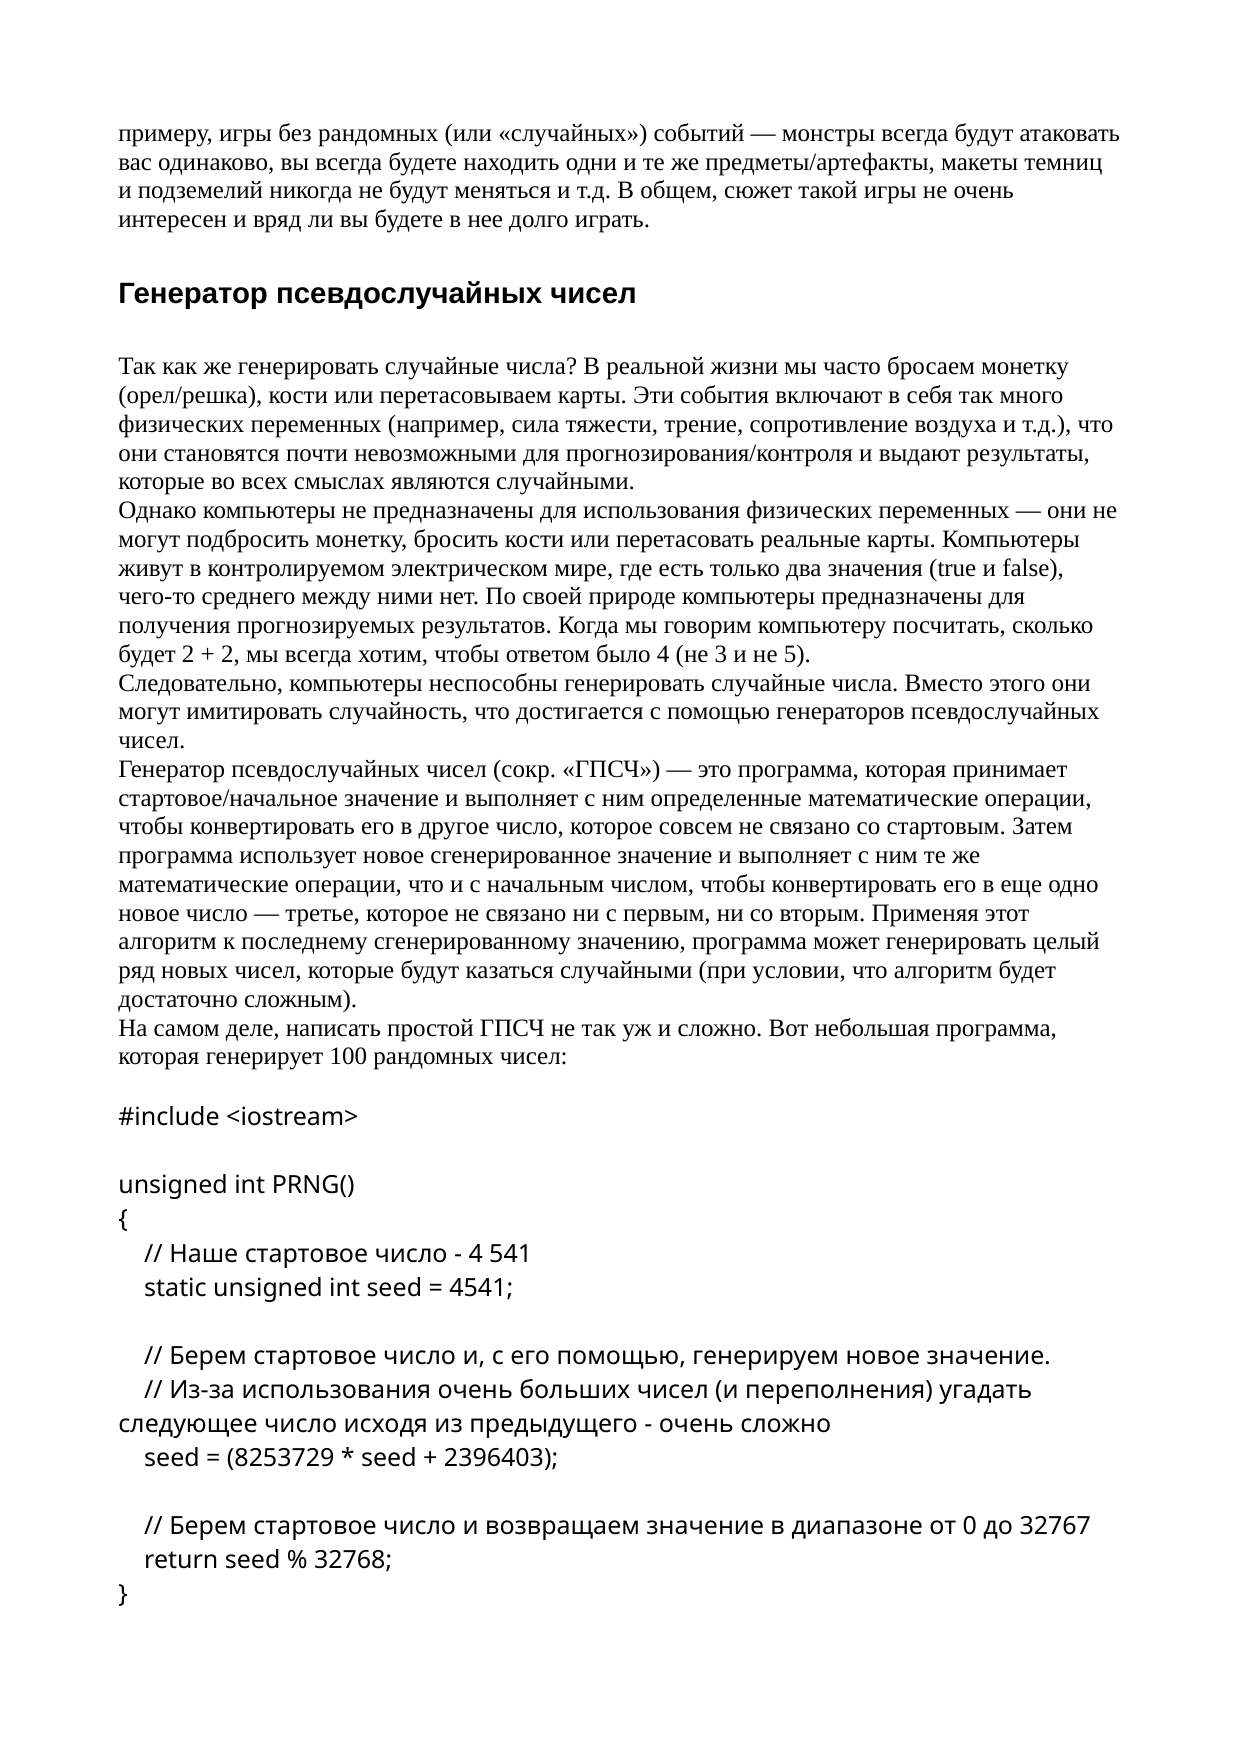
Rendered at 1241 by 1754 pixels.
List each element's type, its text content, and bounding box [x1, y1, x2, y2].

text // Из-за использования очень больших чисел (и переполнения) угадать следующее число исходя из предыдущего - очень сложно [118, 1371, 1122, 1439]
subtitle Генератор псевдослучайных чисел [118, 276, 1122, 310]
text seed = (8253729 * seed + 2396403); [118, 1439, 1122, 1474]
text // Берем стартовое число и возвращаем значение в диапазоне от 0 до 32767 [118, 1508, 1122, 1542]
text return seed % 32768; [118, 1542, 1122, 1576]
text На самом деле, написать простой ГПСЧ не так уж и сложно. Вот небольшая программа, которая генерирует 100 рандомных чисел: [118, 1013, 1122, 1070]
text // Берем стартовое число и, с его помощью, генерируем новое значение. [118, 1337, 1122, 1371]
text #include <iostream> [118, 1099, 1122, 1133]
text // Наше стартовое число - 4 541 [118, 1235, 1122, 1269]
text Так как же генерировать случайные числа? В реальной жизни мы часто бросаем монетку (орел/решка), кости или перетасовываем карты. Эти события включают в себя так много физических переменных (например, сила тяжести, трение, сопротивление воздуха и т.д.), что они становятся почти невозможными для прогнозирования/контроля и выдают результаты, которые во всех смыслах являются случайными. [118, 351, 1122, 495]
text Однако компьютеры не предназначены для использования физических переменных — они не могут подбросить монетку, бросить кости или перетасовать реальные карты. Компьютеры живут в контролируемом электрическом мире, где есть только два значения (true и false), чего-то среднего между ними нет. По своей природе компьютеры предназначены для получения прогнозируемых результатов. Когда мы говорим компьютеру посчитать, сколько будет 2 + 2, мы всегда хотим, чтобы ответом было 4 (не 3 и не 5). [118, 495, 1122, 668]
text static unsigned int seed = 4541; [118, 1269, 1122, 1303]
text примеру, игры без рандомных (или «случайных») событий — монстры всегда будут атаковать вас одинаково, вы всегда будете находить одни и те же предметы/артефакты, макеты темниц и подземелий никогда не будут меняться и т.д. В общем, сюжет такой игры не очень интересен и вряд ли вы будете в нее долго играть. [118, 118, 1122, 233]
text Генератор псевдослучайных чисел (сокр. «ГПСЧ») — это программа, которая принимает стартовое/начальное значение и выполняет с ним определенные математические операции, чтобы конвертировать его в другое число, которое совсем не связано со стартовым. Затем программа использует новое сгенерированное значение и выполняет с ним те же математические операции, что и с начальным числом, чтобы конвертировать его в еще одно новое число — третье, которое не связано ни с первым, ни со вторым. Применяя этот алгоритм к последнему сгенерированному значению, программа может генерировать целый ряд новых чисел, которые будут казаться случайными (при условии, что алгоритм будет достаточно сложным). [118, 754, 1122, 1013]
text unsigned int PRNG() [118, 1167, 1122, 1201]
text Следовательно, компьютеры неспособны генерировать случайные числа. Вместо этого они могут имитировать случайность, что достигается с помощью генераторов псевдослучайных чисел. [118, 668, 1122, 754]
text } [118, 1576, 1122, 1610]
text { [118, 1201, 1122, 1235]
